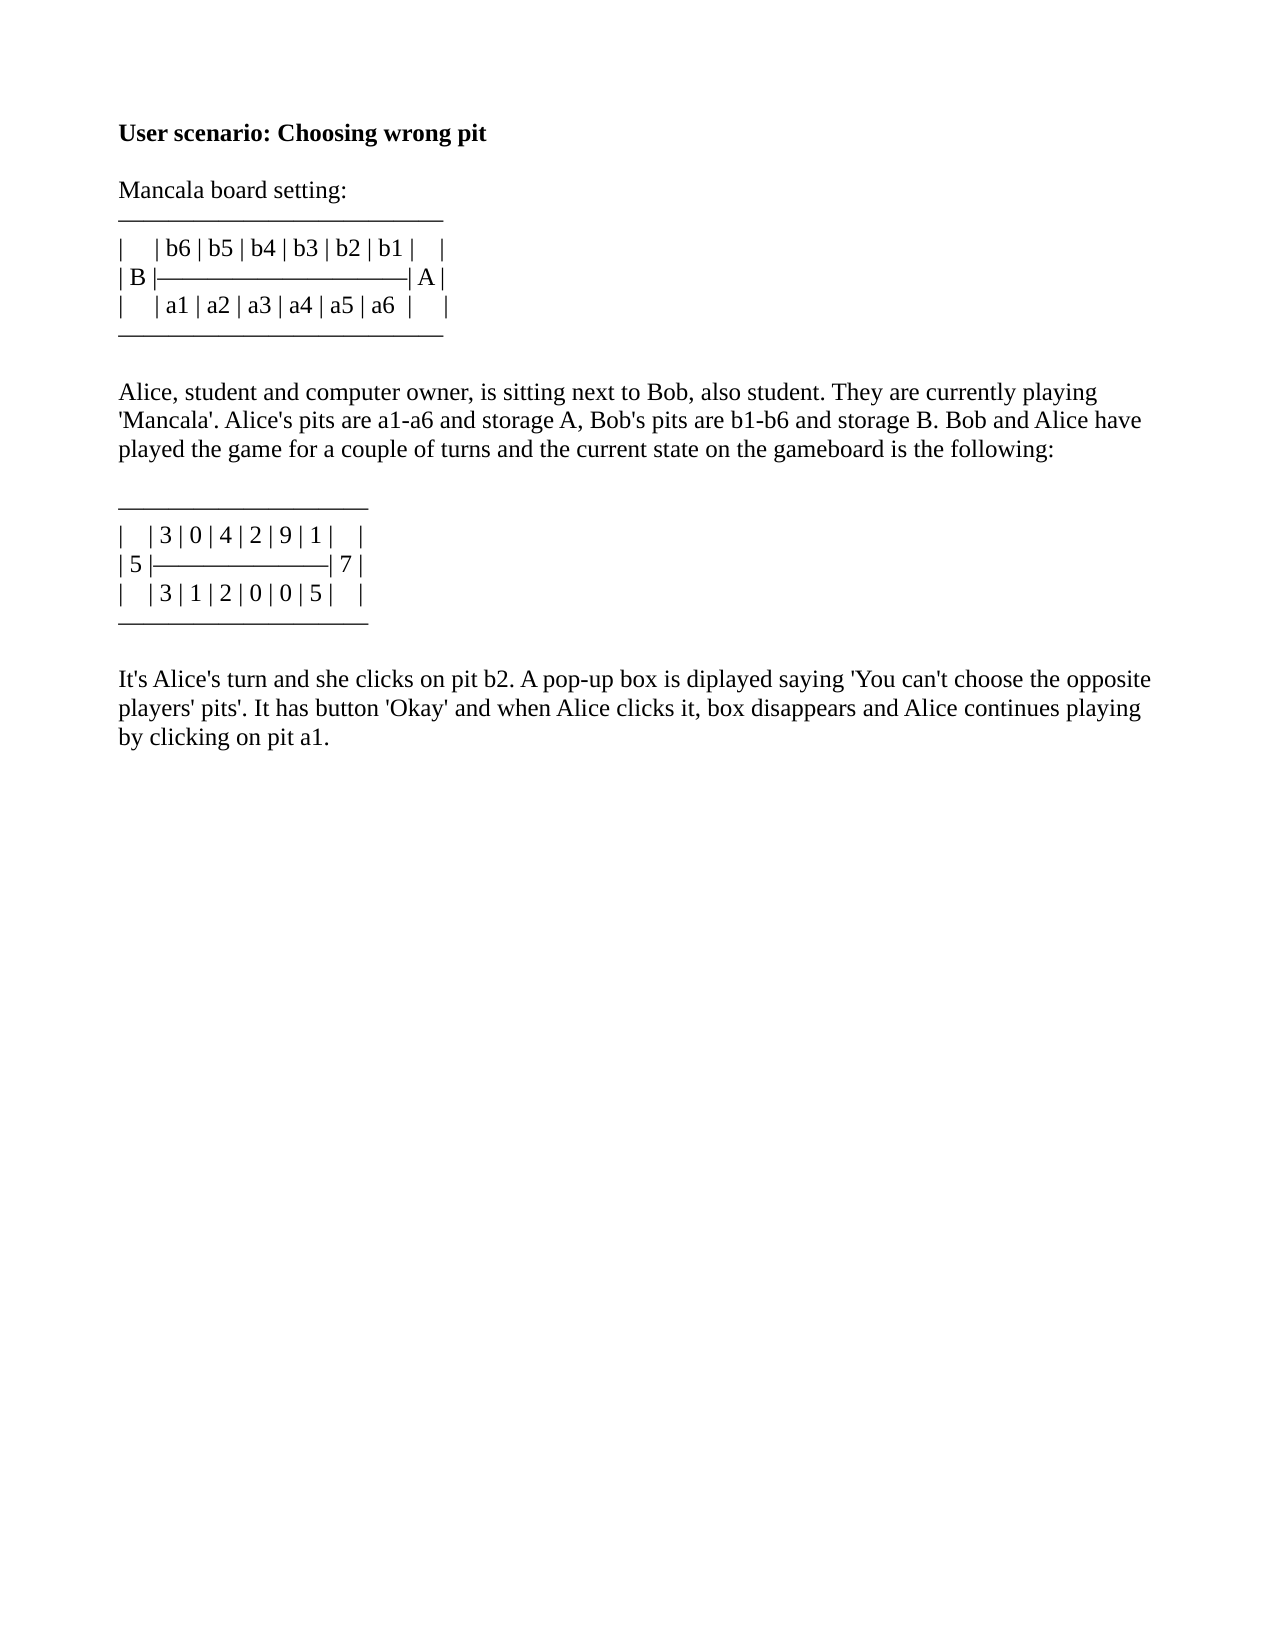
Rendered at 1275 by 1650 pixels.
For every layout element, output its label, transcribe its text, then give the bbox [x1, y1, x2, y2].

text —————————— [118, 607, 1157, 636]
text ————————————— [118, 204, 1157, 233]
text | B |——————————| A | [118, 262, 1157, 291]
text —————————— [118, 492, 1157, 521]
text ————————————— [118, 319, 1157, 348]
text | 5 |———————| 7 | [118, 549, 1157, 578]
text | | b6 | b5 | b4 | b3 | b2 | b1 | | [118, 233, 1157, 262]
text Mancala board setting: [118, 176, 1157, 204]
text User scenario: Choosing wrong pit [118, 118, 1157, 147]
text It's Alice's turn and she clicks on pit b2. A pop-up box is diplayed saying 'You can't choose the opposite players' pits'. It has button 'Okay' and when Alice clicks it, box disappears and Alice continues playing by clicking on pit a1. [118, 664, 1157, 751]
text | | 3 | 0 | 4 | 2 | 9 | 1 | | [118, 521, 1157, 549]
text Alice, student and computer owner, is sitting next to Bob, also student. They are currently playing 'Mancala'. Alice's pits are a1-a6 and storage A, Bob's pits are b1-b6 and storage B. Bob and Alice have played the game for a couple of turns and the current state on the gameboard is the following: [118, 377, 1157, 463]
text | | 3 | 1 | 2 | 0 | 0 | 5 | | [118, 578, 1157, 607]
text | | a1 | a2 | a3 | a4 | a5 | a6 | | [118, 291, 1157, 319]
